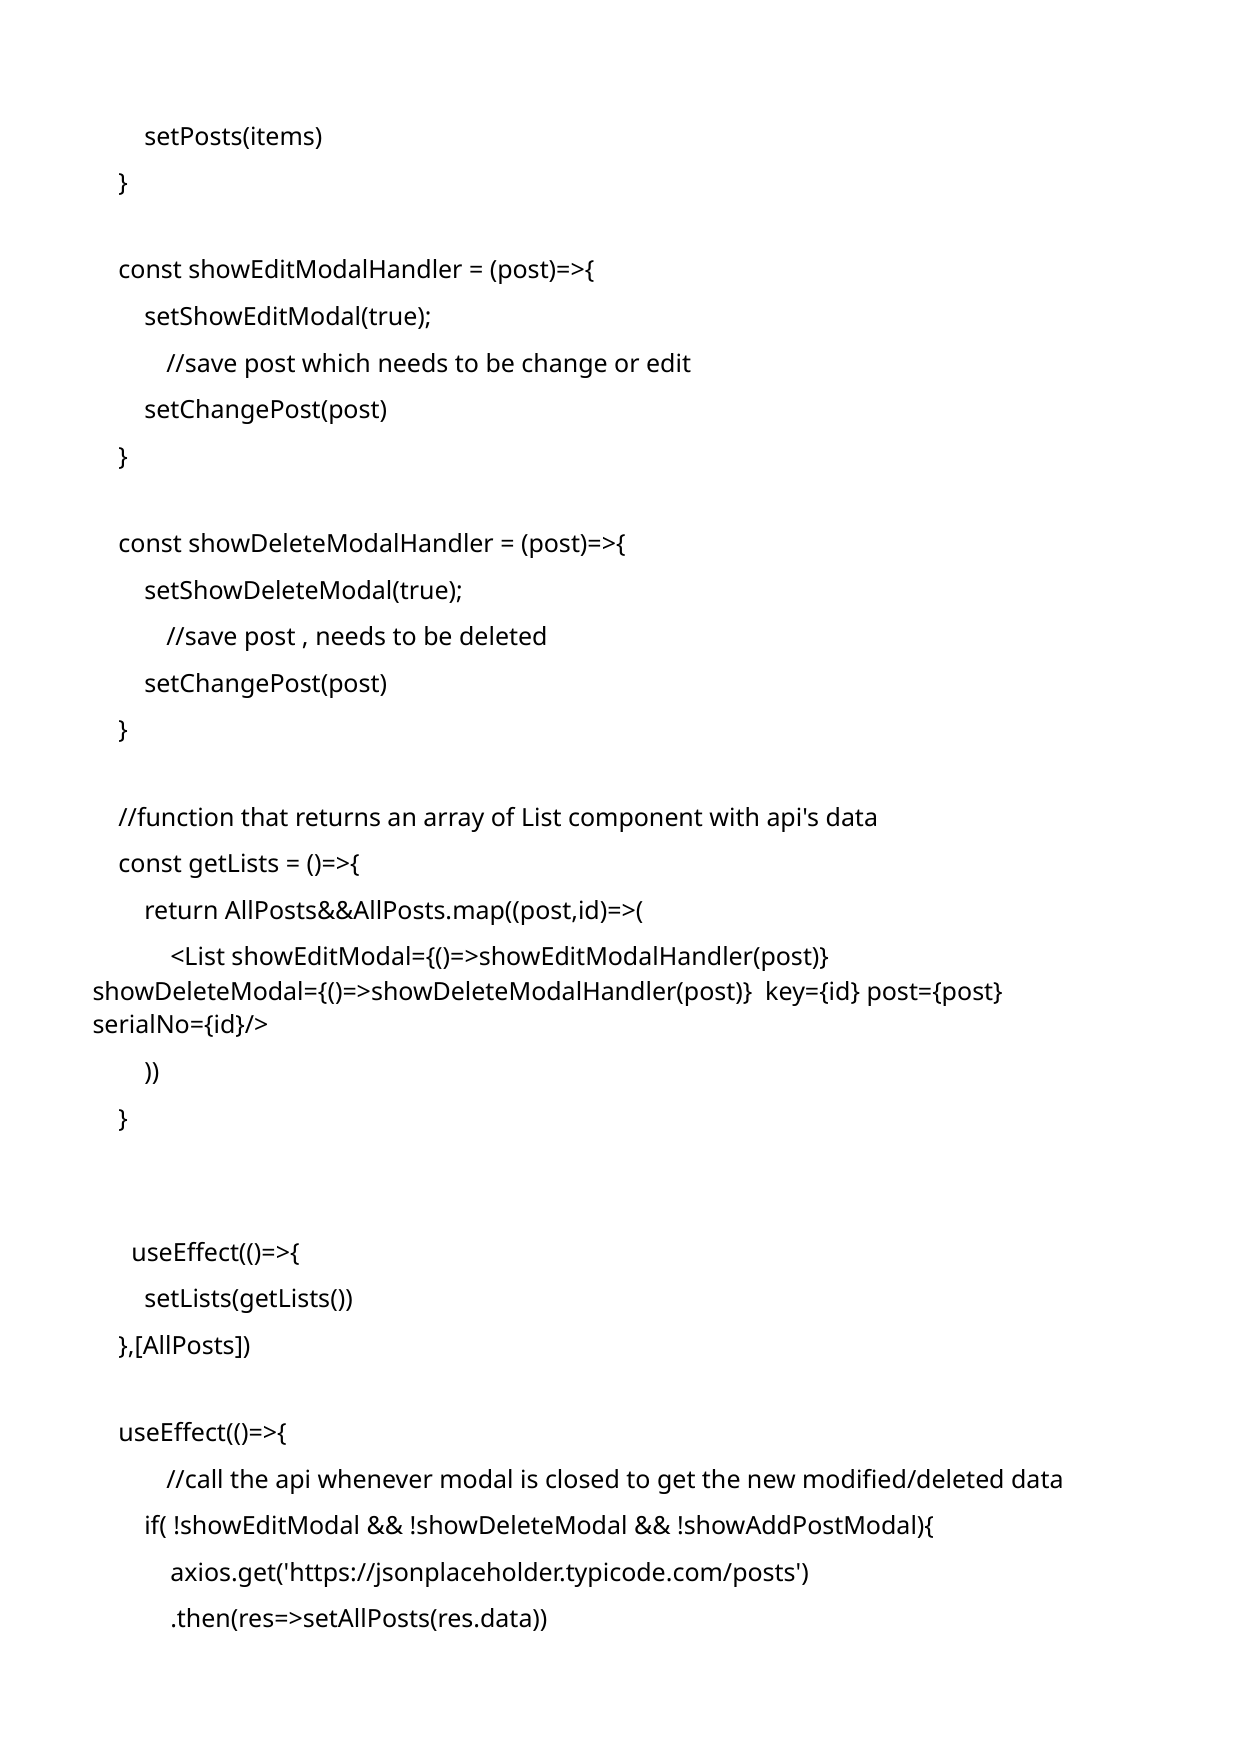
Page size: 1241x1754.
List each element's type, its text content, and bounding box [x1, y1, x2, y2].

text setShowEditModal(true); [92, 299, 1123, 333]
text } [92, 165, 1123, 199]
text .then(res=>setAllPosts(res.data)) [92, 1601, 1123, 1635]
text const getLists = ()=>{ [92, 846, 1123, 880]
text } [92, 1100, 1123, 1134]
text if( !showEditModal && !showDeleteModal && !showAddPostModal){ [92, 1508, 1123, 1542]
text useEffect(()=>{ [92, 1415, 1123, 1449]
text setShowDeleteModal(true); [92, 572, 1123, 606]
text setLists(getLists()) [92, 1281, 1123, 1315]
text setChangePost(post) [92, 392, 1123, 426]
text },[AllPosts]) [92, 1327, 1123, 1361]
text //save post , needs to be deleted [92, 619, 1123, 653]
text useEffect(()=>{ [92, 1234, 1123, 1268]
text //call the api whenever modal is closed to get the new modified/deleted data [92, 1461, 1123, 1495]
text axios.get('https://jsonplaceholder.typicode.com/posts') [92, 1554, 1123, 1588]
text setPosts(items) [92, 118, 1123, 152]
text setChangePost(post) [92, 665, 1123, 699]
text //save post which needs to be change or edit [92, 345, 1123, 379]
text <List showEditModal={()=>showEditModalHandler(post)} showDeleteModal={()=>showDeleteModalHandler(post)} key={id} post={post} serialNo={id}/> [92, 939, 1123, 1041]
text } [92, 712, 1123, 746]
text return AllPosts&&AllPosts.map((post,id)=>( [92, 892, 1123, 927]
text //function that returns an array of List component with api's data [92, 799, 1123, 833]
text )) [92, 1054, 1123, 1088]
text const showEditModalHandler = (post)=>{ [92, 252, 1123, 286]
text } [92, 438, 1123, 472]
text const showDeleteModalHandler = (post)=>{ [92, 526, 1123, 560]
